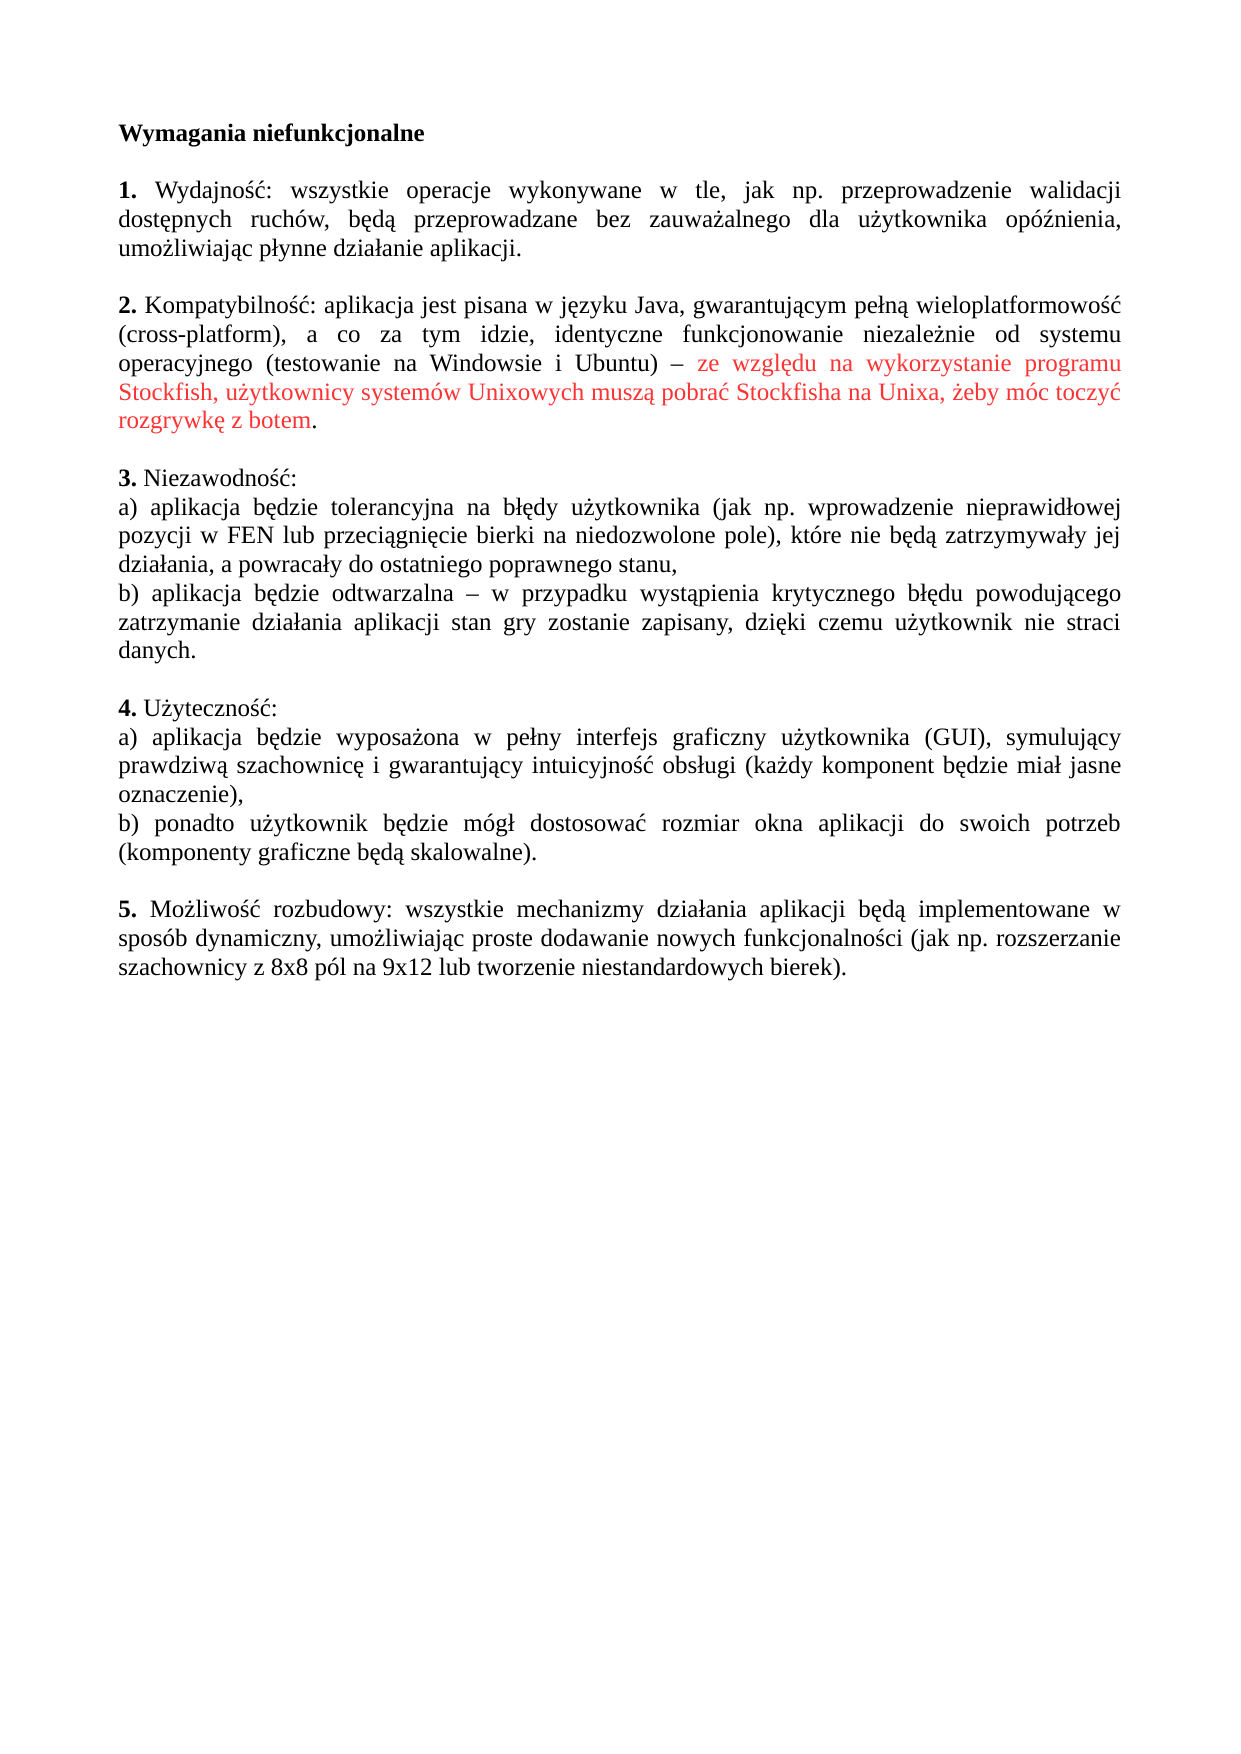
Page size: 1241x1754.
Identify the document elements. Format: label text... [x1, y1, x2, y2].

text 3. Niezawodność: [118, 463, 1122, 492]
text 2. Kompatybilność: aplikacja jest pisana w języku Java, gwarantującym pełną wieloplatformowość (cross-platform), a co za tym idzie, identyczne funkcjonowanie niezależnie od systemu operacyjnego (testowanie na Windowsie i Ubuntu) – ze względu na wykorzystanie programu Stockfish, użytkownicy systemów Unixowych muszą pobrać Stockfisha na Unixa, żeby móc toczyć rozgrywkę z botem. [118, 291, 1122, 434]
text 4. Użyteczność: [118, 693, 1122, 722]
text Wymagania niefunkcjonalne [118, 118, 1122, 147]
text a) aplikacja będzie tolerancyjna na błędy użytkownika (jak np. wprowadzenie nieprawidłowej pozycji w FEN lub przeciągnięcie bierki na niedozwolone pole), które nie będą zatrzymywały jej działania, a powracały do ostatniego poprawnego stanu, [118, 492, 1122, 578]
text 5. Możliwość rozbudowy: wszystkie mechanizmy działania aplikacji będą implementowane w sposób dynamiczny, umożliwiając proste dodawanie nowych funkcjonalności (jak np. rozszerzanie szachownicy z 8x8 pól na 9x12 lub tworzenie niestandardowych bierek). [118, 894, 1122, 981]
text b) aplikacja będzie odtwarzalna – w przypadku wystąpienia krytycznego błędu powodującego zatrzymanie działania aplikacji stan gry zostanie zapisany, dzięki czemu użytkownik nie straci danych. [118, 578, 1122, 664]
text a) aplikacja będzie wyposażona w pełny interfejs graficzny użytkownika (GUI), symulujący prawdziwą szachownicę i gwarantujący intuicyjność obsługi (każdy komponent będzie miał jasne oznaczenie), [118, 722, 1122, 808]
text 1. Wydajność: wszystkie operacje wykonywane w tle, jak np. przeprowadzenie walidacji dostępnych ruchów, będą przeprowadzane bez zauważalnego dla użytkownika opóźnienia, umożliwiając płynne działanie aplikacji. [118, 176, 1122, 262]
text b) ponadto użytkownik będzie mógł dostosować rozmiar okna aplikacji do swoich potrzeb (komponenty graficzne będą skalowalne). [118, 808, 1122, 866]
